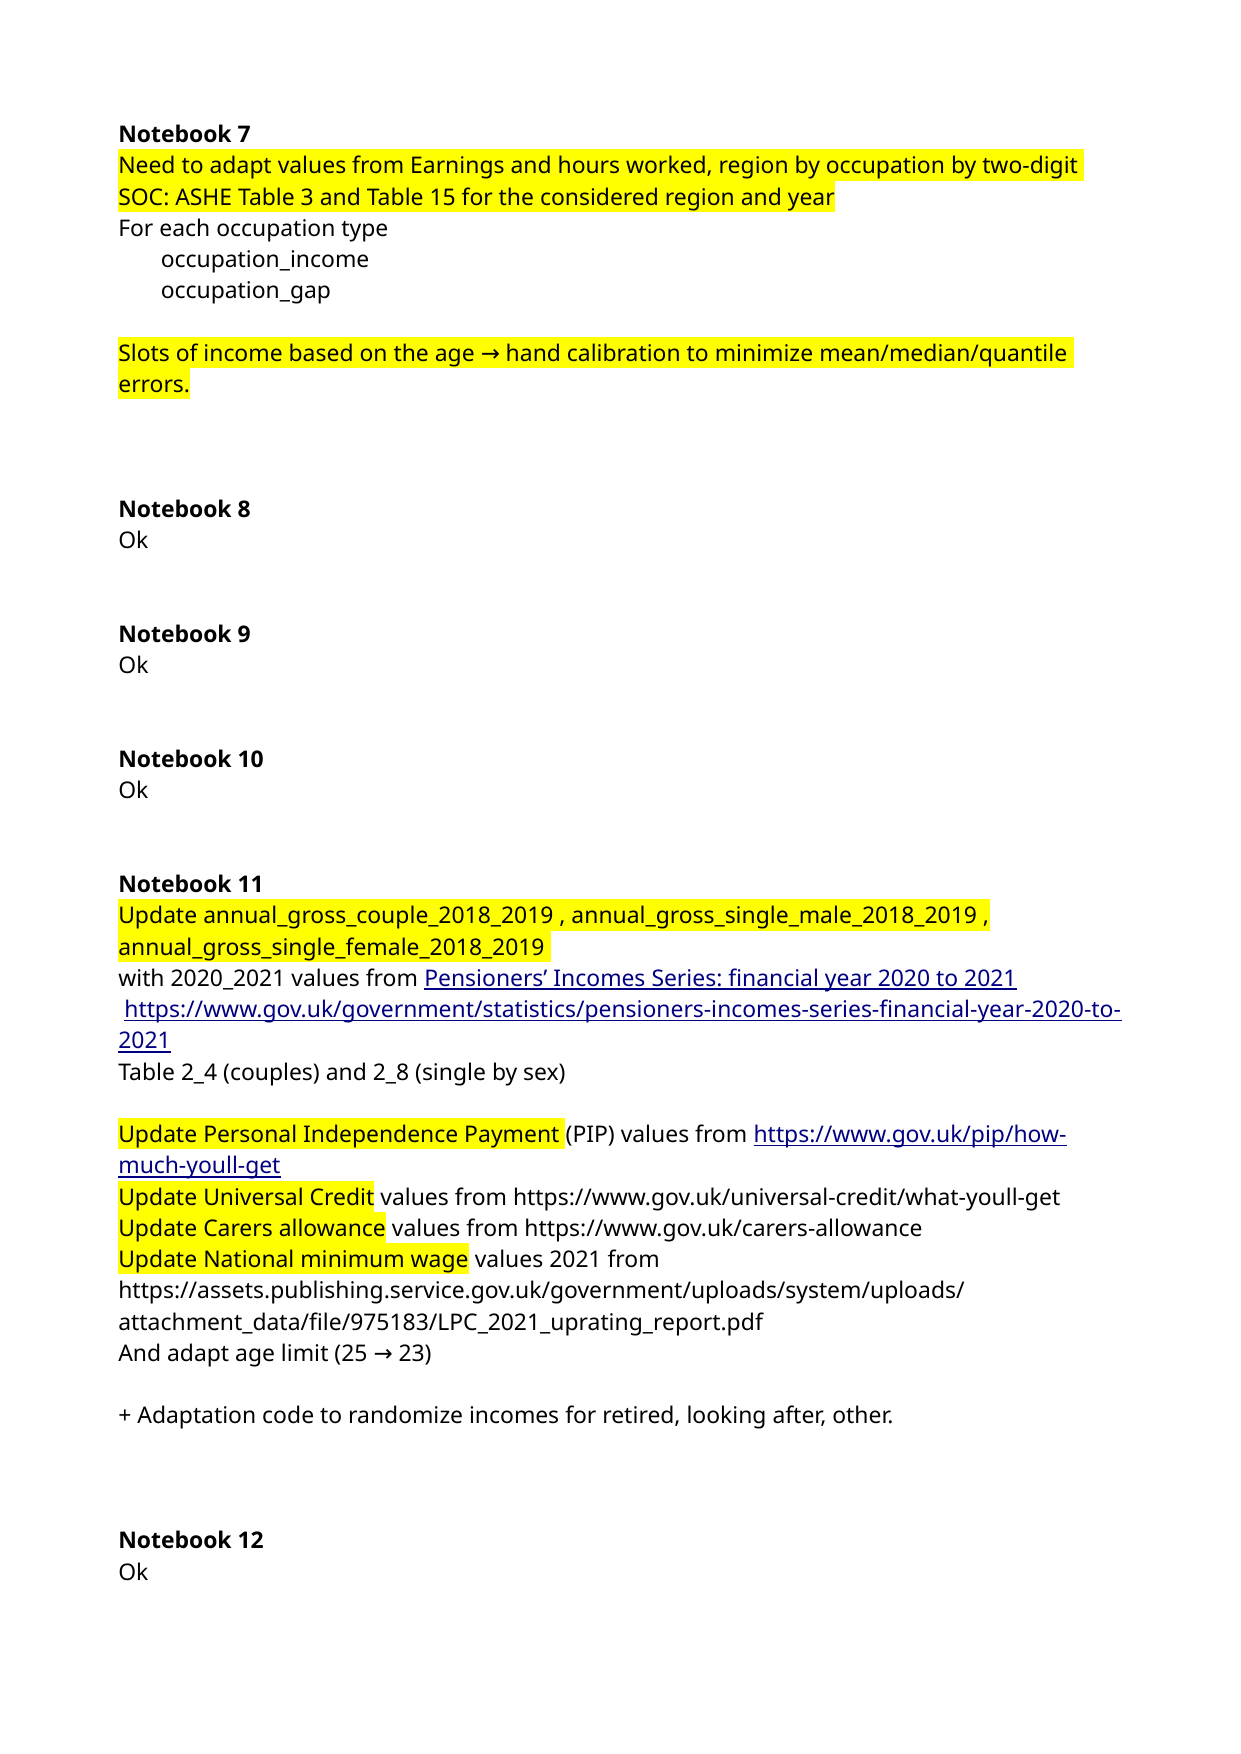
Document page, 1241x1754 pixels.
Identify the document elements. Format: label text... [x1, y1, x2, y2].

text Ok [118, 1556, 1122, 1587]
text Update Personal Independence Payment (PIP) values from https://www.gov.uk/pip/how-much-youll-get [118, 1118, 1122, 1181]
text Update National minimum wage values 2021 from https://assets.publishing.service.gov.uk/government/uploads/system/uploads/attachment_data/file/975183/LPC_2021_uprating_report.pdf [118, 1243, 1122, 1337]
text Notebook 11 [118, 868, 1122, 899]
text Table 2_4 (couples) and 2_8 (single by sex) [118, 1056, 1122, 1087]
text Update Universal Credit values from https://www.gov.uk/universal-credit/what-youll-get [118, 1181, 1122, 1212]
text Ok [118, 774, 1122, 806]
text with 2020_2021 values from Pensioners’ Incomes Series: financial year 2020 to 2021 [118, 962, 1122, 993]
text Notebook 12 [118, 1524, 1122, 1556]
text For each occupation type [118, 212, 1122, 243]
text annual_gross_single_female_2018_2019 [118, 931, 1122, 962]
text Need to adapt values from Earnings and hours worked, region by occupation by two-digit SOC: ASHE Table 3 and Table 15 for the considered region and year [118, 149, 1122, 212]
text Notebook 9 [118, 618, 1122, 649]
text Update annual_gross_couple_2018_2019 , annual_gross_single_male_2018_2019 , [118, 899, 1122, 931]
text occupation_gap [118, 274, 1122, 306]
text + Adaptation code to randomize incomes for retired, looking after, other. [118, 1399, 1122, 1431]
text Notebook 10 [118, 743, 1122, 774]
text https://www.gov.uk/government/statistics/pensioners-incomes-series-financial-year-2020-to-2021 [118, 993, 1122, 1056]
text Notebook 8 [118, 493, 1122, 524]
text Notebook 7 [118, 118, 1122, 149]
text occupation_income [118, 243, 1122, 274]
text Update Carers allowance values from https://www.gov.uk/carers-allowance [118, 1212, 1122, 1243]
text And adapt age limit (25 → 23) [118, 1337, 1122, 1368]
text Slots of income based on the age → hand calibration to minimize mean/median/quantile errors. [118, 337, 1122, 399]
text Ok [118, 649, 1122, 681]
text Ok [118, 524, 1122, 556]
